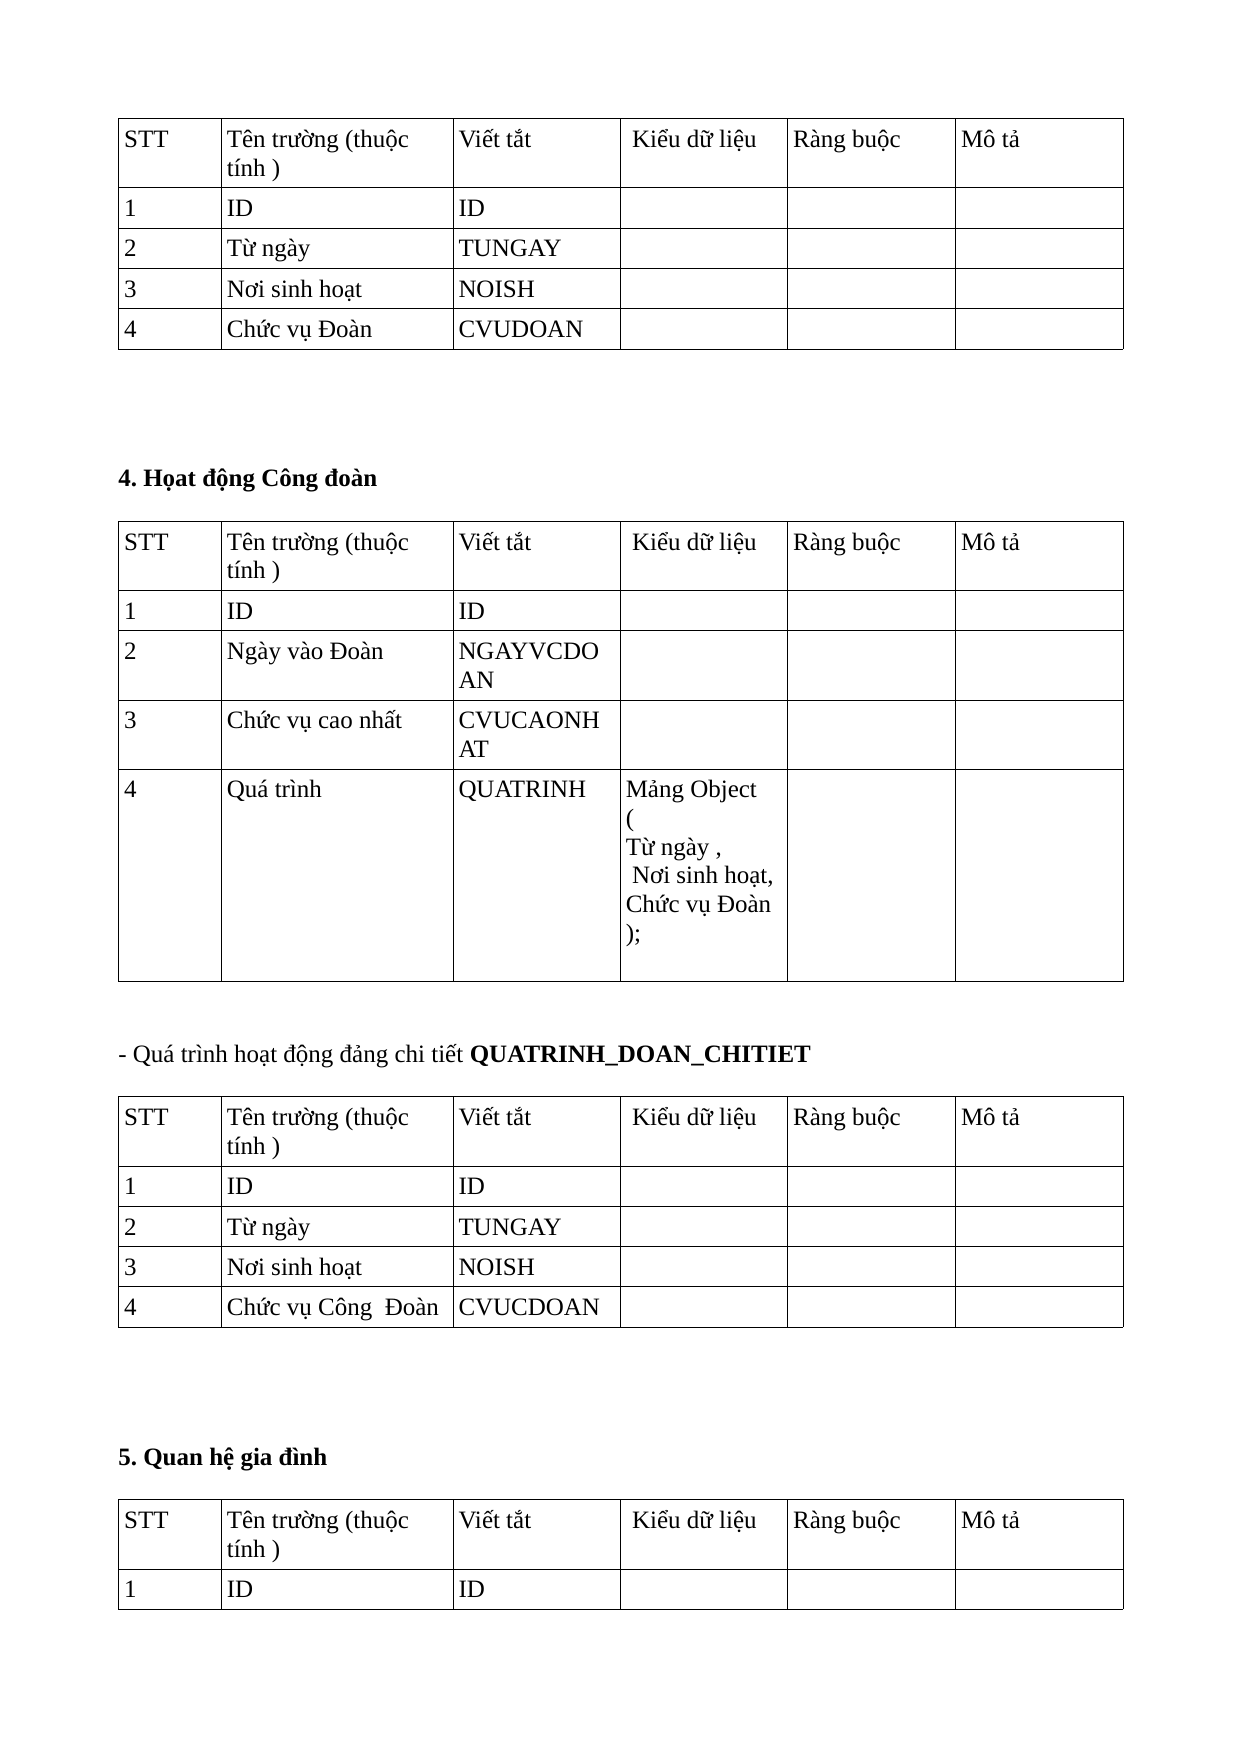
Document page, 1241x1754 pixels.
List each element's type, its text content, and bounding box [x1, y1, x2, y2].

table_cell [956, 591, 1123, 630]
table_header Kiểu dữ liệu [621, 1097, 787, 1166]
table_cell [621, 188, 787, 227]
table_cell Chức vụ cao nhất [222, 701, 453, 768]
table_cell [621, 1247, 787, 1286]
table_cell [956, 631, 1123, 699]
table_header Viết tắt [454, 522, 620, 590]
text - Quá trình hoạt động đảng chi tiết QUATRINH_DOAN_CHITIET [118, 1039, 1122, 1068]
table_cell [788, 1247, 955, 1286]
table_header Kiểu dữ liệu [621, 1500, 787, 1568]
table_cell [788, 188, 955, 227]
table_cell 1 [119, 1570, 221, 1609]
table_cell Chức vụ Đoàn [222, 309, 453, 348]
table_header Viết tắt [454, 1500, 620, 1568]
table_cell [621, 1167, 787, 1206]
table_header STT [119, 1097, 221, 1166]
table_cell [621, 631, 787, 699]
table_cell [788, 1167, 955, 1206]
table_cell Từ ngày [222, 1207, 453, 1246]
table_cell 2 [119, 229, 221, 268]
table_cell CVUDOAN [454, 309, 620, 348]
table_header Kiểu dữ liệu [621, 522, 787, 590]
table_cell CVUCDOAN [454, 1287, 620, 1327]
table_cell [956, 1247, 1123, 1286]
table_cell [621, 269, 787, 308]
table_cell TUNGAY [454, 229, 620, 268]
table_cell [956, 1167, 1123, 1206]
table_cell [788, 1287, 955, 1327]
table_header Mô tả [956, 119, 1123, 187]
table_cell NOISH [454, 269, 620, 308]
table_cell ID [222, 591, 453, 630]
table_cell [788, 701, 955, 768]
table_cell 1 [119, 1167, 221, 1206]
table_cell 2 [119, 1207, 221, 1246]
table_header STT [119, 119, 221, 187]
table_cell [788, 1570, 955, 1609]
table_cell TUNGAY [454, 1207, 620, 1246]
table_cell [788, 591, 955, 630]
table_cell [956, 1207, 1123, 1246]
table_cell [956, 229, 1123, 268]
table_header Kiểu dữ liệu [621, 119, 787, 187]
table_header Ràng buộc [788, 119, 955, 187]
table_cell 4 [119, 770, 221, 981]
table_cell [956, 1570, 1123, 1609]
table_cell NOISH [454, 1247, 620, 1286]
table_cell 4 [119, 309, 221, 348]
table_cell [621, 229, 787, 268]
table_header Tên trường (thuộc tính ) [222, 1500, 453, 1568]
table_cell [621, 591, 787, 630]
table_cell [788, 631, 955, 699]
table_cell [956, 1287, 1123, 1327]
table_cell 1 [119, 188, 221, 227]
table_cell [621, 1287, 787, 1327]
table_cell ID [222, 1570, 453, 1609]
table_cell [621, 701, 787, 768]
table_cell Nơi sinh hoạt [222, 269, 453, 308]
table_header STT [119, 1500, 221, 1568]
table_cell Mảng Object ( Từ ngày , Nơi sinh hoạt, Chức vụ Đoàn ); [621, 770, 787, 981]
table_cell 2 [119, 631, 221, 699]
table_header Ràng buộc [788, 1500, 955, 1568]
table_cell [788, 1207, 955, 1246]
table_cell Chức vụ Công Đoàn [222, 1287, 453, 1327]
text 4. Họat động Công đoàn [118, 463, 1122, 492]
table_cell NGAYVCDOAN [454, 631, 620, 699]
table_cell [788, 309, 955, 348]
table_header Tên trường (thuộc tính ) [222, 522, 453, 590]
table_cell QUATRINH [454, 770, 620, 981]
table_cell Ngày vào Đoàn [222, 631, 453, 699]
table_cell [788, 269, 955, 308]
table_cell [956, 770, 1123, 981]
table_cell [621, 309, 787, 348]
table_cell [956, 309, 1123, 348]
table_header Mô tả [956, 522, 1123, 590]
table_cell ID [454, 591, 620, 630]
table_cell Quá trình [222, 770, 453, 981]
table_header Tên trường (thuộc tính ) [222, 119, 453, 187]
table_cell 3 [119, 269, 221, 308]
table_header STT [119, 522, 221, 590]
table_cell Từ ngày [222, 229, 453, 268]
table_header Mô tả [956, 1500, 1123, 1568]
table_cell [788, 770, 955, 981]
table_cell [956, 188, 1123, 227]
table_cell ID [222, 188, 453, 227]
table_header Tên trường (thuộc tính ) [222, 1097, 453, 1166]
table_cell Nơi sinh hoạt [222, 1247, 453, 1286]
table_cell 4 [119, 1287, 221, 1327]
table_header Ràng buộc [788, 522, 955, 590]
table_cell ID [454, 188, 620, 227]
table_cell 3 [119, 701, 221, 768]
text 5. Quan hệ gia đình [118, 1442, 1122, 1471]
table_cell ID [222, 1167, 453, 1206]
table_cell [621, 1207, 787, 1246]
table_cell CVUCAONHAT [454, 701, 620, 768]
table_cell ID [454, 1570, 620, 1609]
table_cell [956, 269, 1123, 308]
table_header Viết tắt [454, 1097, 620, 1166]
table_cell [788, 229, 955, 268]
table_header Viết tắt [454, 119, 620, 187]
table_cell ID [454, 1167, 620, 1206]
table_cell [621, 1570, 787, 1609]
table_cell [956, 701, 1123, 768]
table_header Mô tả [956, 1097, 1123, 1166]
table_cell 3 [119, 1247, 221, 1286]
table_header Ràng buộc [788, 1097, 955, 1166]
table_cell 1 [119, 591, 221, 630]
